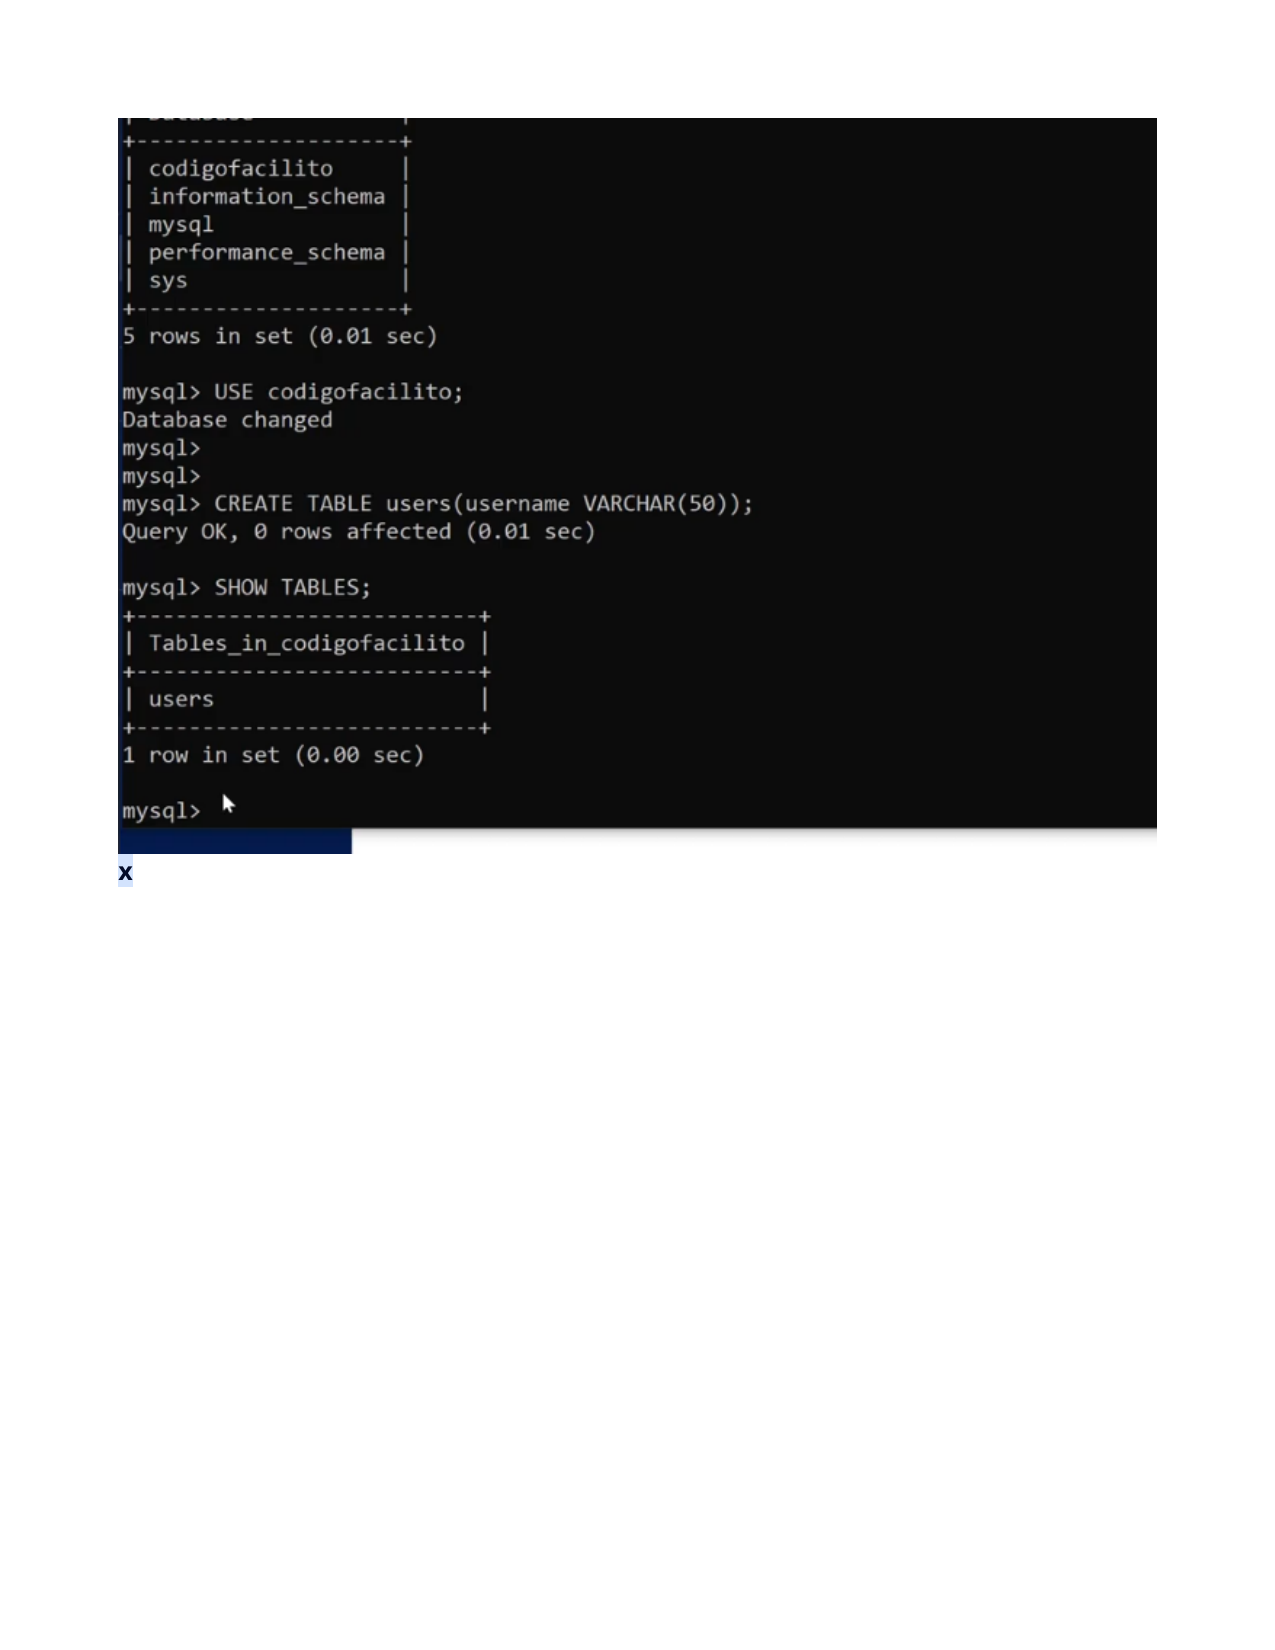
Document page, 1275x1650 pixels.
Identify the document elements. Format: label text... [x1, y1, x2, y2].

picture [118, 118, 1157, 854]
text x [118, 854, 1157, 887]
